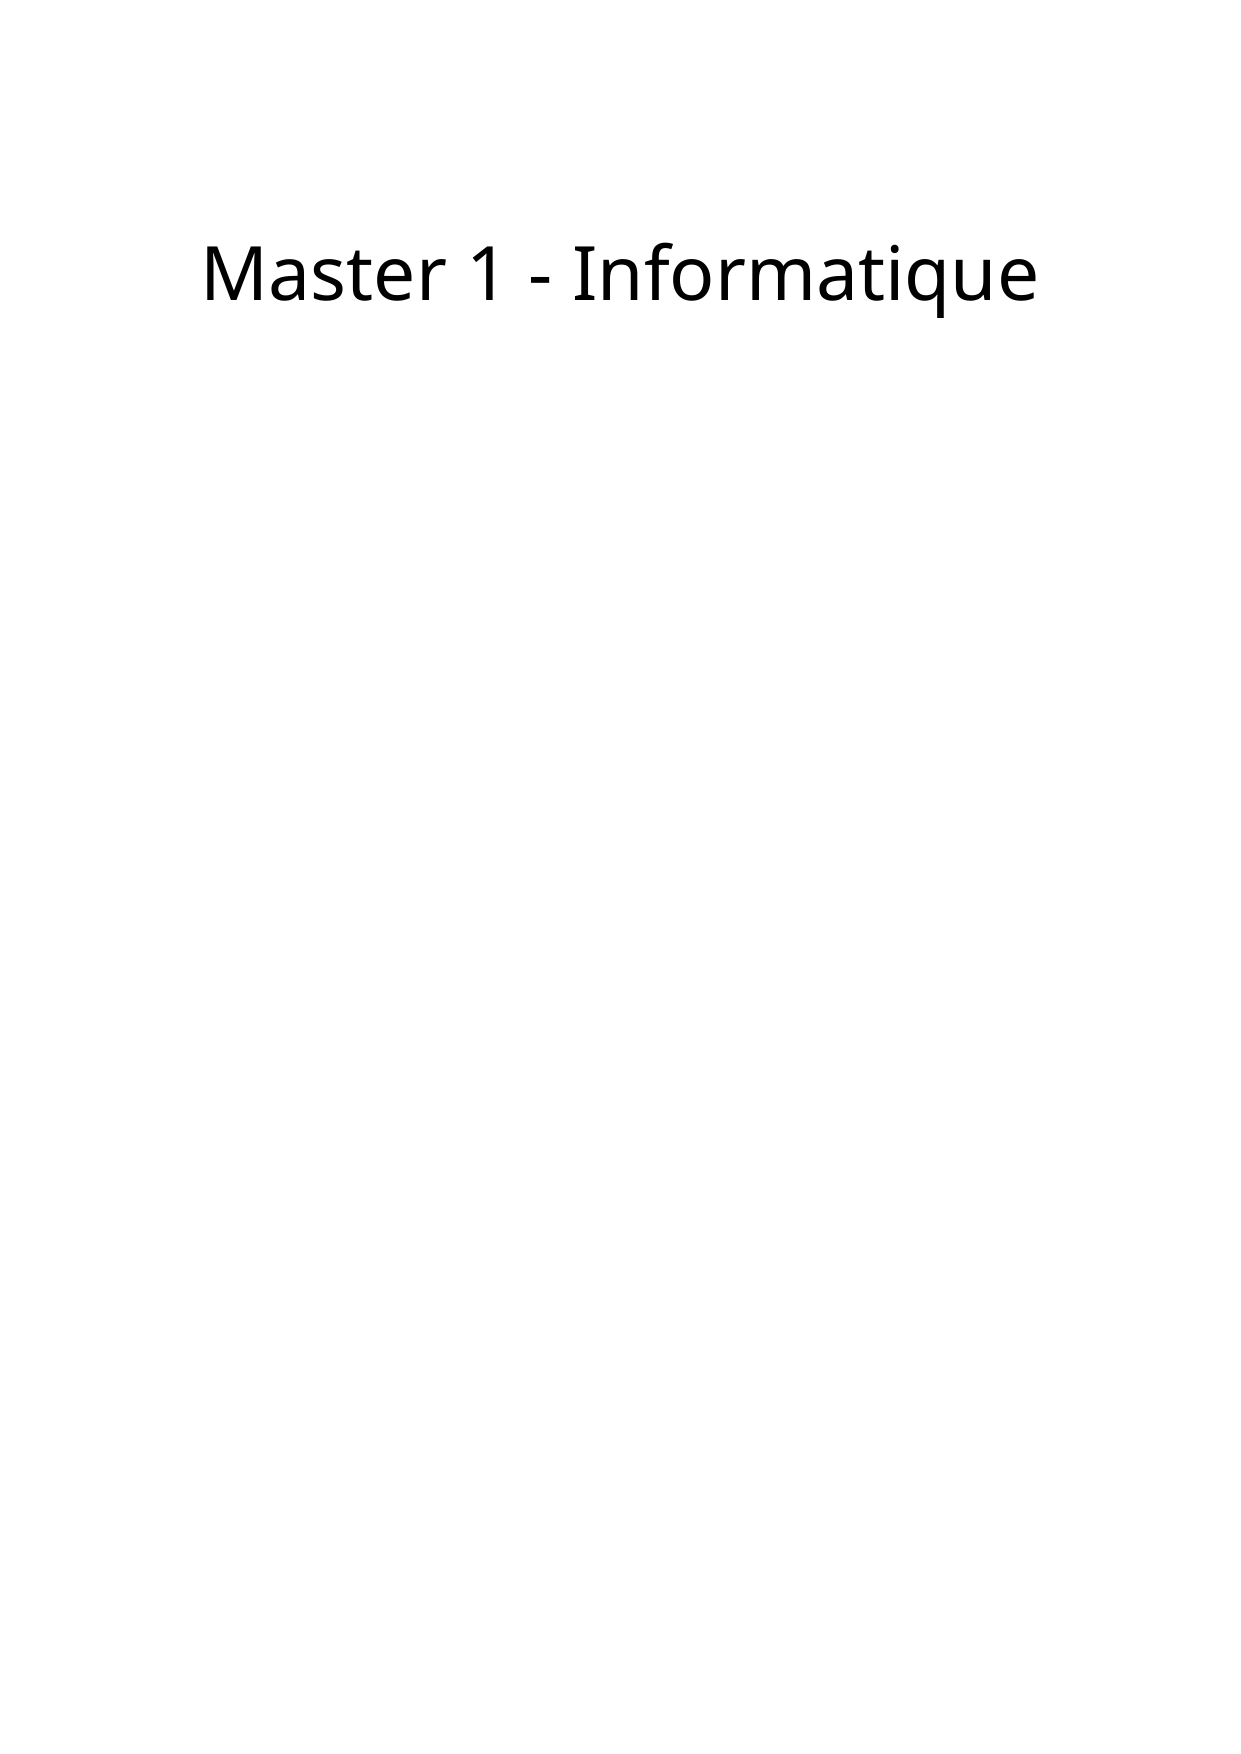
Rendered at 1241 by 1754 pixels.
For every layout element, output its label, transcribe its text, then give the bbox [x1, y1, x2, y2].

text Master 1 - Informatique [118, 220, 1122, 322]
